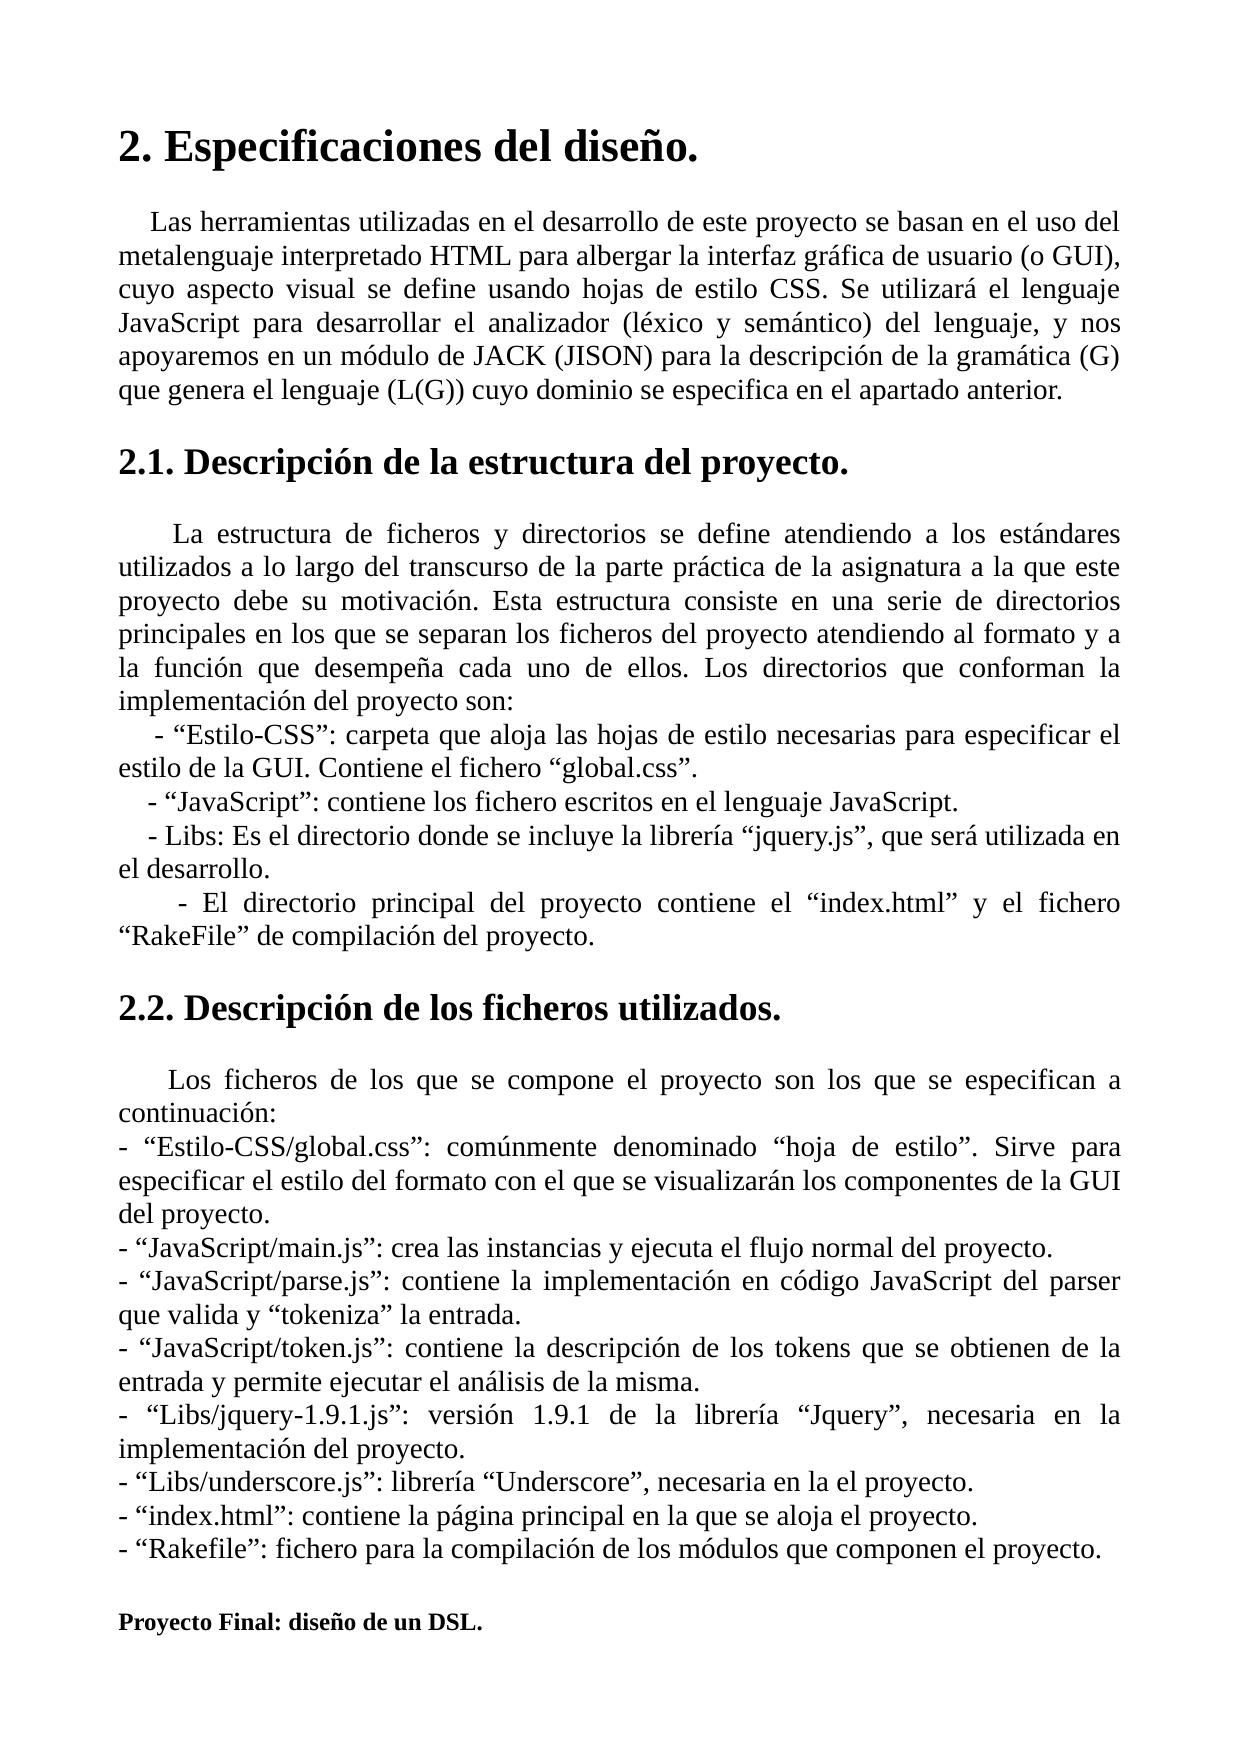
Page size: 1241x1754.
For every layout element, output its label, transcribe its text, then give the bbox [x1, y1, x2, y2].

text 2.1. Descripción de la estructura del proyecto. [118, 439, 1122, 482]
text - El directorio principal del proyecto contiene el “index.html” y el fichero “RakeFile” de compilación del proyecto. [118, 885, 1122, 952]
text - “Estilo-CSS/global.css”: comúnmente denominado “hoja de estilo”. Sirve para especificar el estilo del formato con el que se visualizarán los componentes de la GUI del proyecto. [118, 1129, 1122, 1230]
text - “Libs/underscore.js”: librería “Underscore”, necesaria en la el proyecto. [118, 1464, 1122, 1498]
text - “JavaScript”: contiene los fichero escritos en el lenguaje JavaScript. [118, 784, 1122, 818]
text La estructura de ficheros y directorios se define atendiendo a los estándares utilizados a lo largo del transcurso de la parte práctica de la asignatura a la que este proyecto debe su motivación. Esta estructura consiste en una serie de directorios principales en los que se separan los ficheros del proyecto atendiendo al formato y a la función que desempeña cada uno de ellos. Los directorios que conforman la implementación del proyecto son: [118, 516, 1122, 717]
text - “index.html”: contiene la página principal en la que se aloja el proyecto. [118, 1498, 1122, 1532]
text - “Libs/jquery-1.9.1.js”: versión 1.9.1 de la librería “Jquery”, necesaria en la implementación del proyecto. [118, 1397, 1122, 1464]
text - “JavaScript/token.js”: contiene la descripción de los tokens que se obtienen de la entrada y permite ejecutar el análisis de la misma. [118, 1330, 1122, 1397]
text - “JavaScript/main.js”: crea las instancias y ejecuta el flujo normal del proyecto. [118, 1230, 1122, 1263]
text - “JavaScript/parse.js”: contiene la implementación en código JavaScript del parser que valida y “tokeniza” la entrada. [118, 1263, 1122, 1330]
text - “Estilo-CSS”: carpeta que aloja las hojas de estilo necesarias para especificar el estilo de la GUI. Contiene el fichero “global.css”. [118, 717, 1122, 784]
text 2. Especificaciones del diseño. [118, 118, 1122, 171]
text Los ficheros de los que se compone el proyecto son los que se especifican a continuación: [118, 1062, 1122, 1129]
text Las herramientas utilizadas en el desarrollo de este proyecto se basan en el uso del metalenguaje interpretado HTML para albergar la interfaz gráfica de usuario (o GUI), cuyo aspecto visual se define usando hojas de estilo CSS. Se utilizará el lenguaje JavaScript para desarrollar el analizador (léxico y semántico) del lenguaje, y nos apoyaremos en un módulo de JACK (JISON) para la descripción de la gramática (G) que genera el lenguaje (L(G)) cuyo dominio se especifica en el apartado anterior. [118, 204, 1122, 406]
text - “Rakefile”: fichero para la compilación de los módulos que componen el proyecto. [118, 1532, 1122, 1565]
text - Libs: Es el directorio donde se incluye la librería “jquery.js”, que será utilizada en el desarrollo. [118, 818, 1122, 885]
text 2.2. Descripción de los ficheros utilizados. [118, 985, 1122, 1028]
